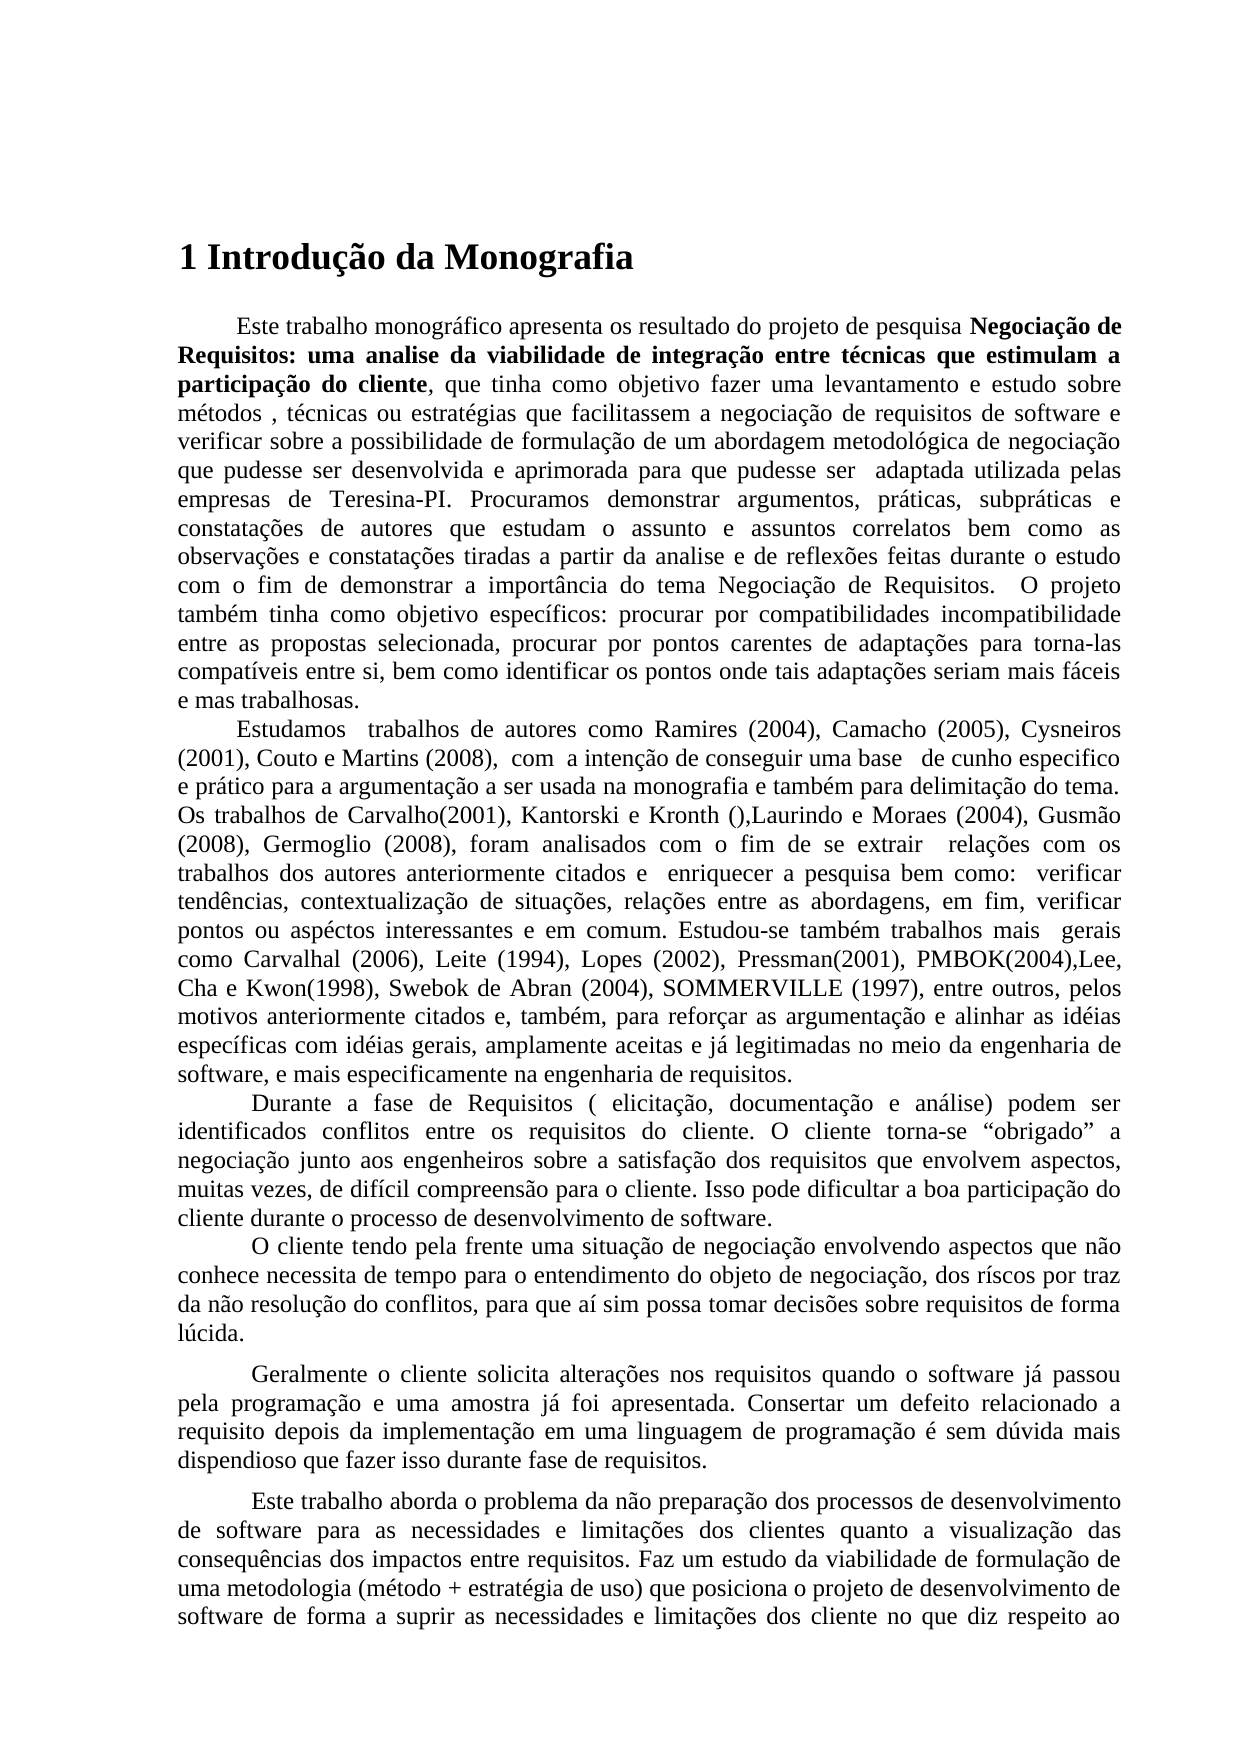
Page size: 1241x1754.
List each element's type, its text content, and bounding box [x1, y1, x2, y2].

text Durante a fase de Requisitos ( elicitação, documentação e análise) podem ser identificados conflitos entre os requisitos do cliente. O cliente torna-se “obrigado” a negociação junto aos engenheiros sobre a satisfação dos requisitos que envolvem aspectos, muitas vezes, de difícil compreensão para o cliente. Isso pode dificultar a boa participação do cliente durante o processo de desenvolvimento de software. [177, 1088, 1122, 1231]
text Este trabalho aborda o problema da não preparação dos processos de desenvolvimento de software para as necessidades e limitações dos clientes quanto a visualização das consequências dos impactos entre requisitos. Faz um estudo da viabilidade de formulação de uma metodologia (método + estratégia de uso) que posiciona o projeto de desenvolvimento de software de forma a suprir as necessidades e limitações dos cliente no que diz respeito ao [177, 1486, 1122, 1630]
list 1 Introdução da Monografia [141, 235, 1122, 278]
text O cliente tendo pela frente uma situação de negociação envolvendo aspectos que não conhece necessita de tempo para o entendimento do objeto de negociação, dos ríscos por traz da não resolução do conflitos, para que aí sim possa tomar decisões sobre requisitos de forma lúcida. [177, 1231, 1122, 1346]
text Este trabalho monográfico apresenta os resultado do projeto de pesquisa Negociação de Requisitos: uma analise da viabilidade de integração entre técnicas que estimulam a participação do cliente, que tinha como objetivo fazer uma levantamento e estudo sobre métodos , técnicas ou estratégias que facilitassem a negociação de requisitos de software e verificar sobre a possibilidade de formulação de um abordagem metodológica de negociação que pudesse ser desenvolvida e aprimorada para que pudesse ser adaptada utilizada pelas empresas de Teresina-PI. Procuramos demonstrar argumentos, práticas, subpráticas e constatações de autores que estudam o assunto e assuntos correlatos bem como as observações e constatações tiradas a partir da analise e de reflexões feitas durante o estudo com o fim de demonstrar a importância do tema Negociação de Requisitos. O projeto também tinha como objetivo específicos: procurar por compatibilidades incompatibilidade entre as propostas selecionada, procurar por pontos carentes de adaptações para torna-las compatíveis entre si, bem como identificar os pontos onde tais adaptações seriam mais fáceis e mas trabalhosas. [177, 311, 1122, 714]
text Estudamos trabalhos de autores como Ramires (2004), Camacho (2005), Cysneiros (2001), Couto e Martins (2008), com a intenção de conseguir uma base de cunho especifico e prático para a argumentação a ser usada na monografia e também para delimitação do tema. Os trabalhos de Carvalho(2001), Kantorski e Kronth (),Laurindo e Moraes (2004), Gusmão (2008), Germoglio (2008), foram analisados com o fim de se extrair relações com os trabalhos dos autores anteriormente citados e enriquecer a pesquisa bem como: verificar tendências, contextualização de situações, relações entre as abordagens, em fim, verificar pontos ou aspéctos interessantes e em comum. Estudou-se também trabalhos mais gerais como Carvalhal (2006), Leite (1994), Lopes (2002), Pressman(2001), PMBOK(2004),Lee, Cha e Kwon(1998), Swebok de Abran (2004), SOMMERVILLE (1997), entre outros, pelos motivos anteriormente citados e, também, para reforçar as argumentação e alinhar as idéias específicas com idéias gerais, amplamente aceitas e já legitimadas no meio da engenharia de software, e mais especificamente na engenharia de requisitos. [177, 714, 1122, 1088]
text Geralmente o cliente solicita alterações nos requisitos quando o software já passou pela programação e uma amostra já foi apresentada. Consertar um defeito relacionado a requisito depois da implementação em uma linguagem de programação é sem dúvida mais dispendioso que fazer isso durante fase de requisitos. [177, 1359, 1122, 1474]
